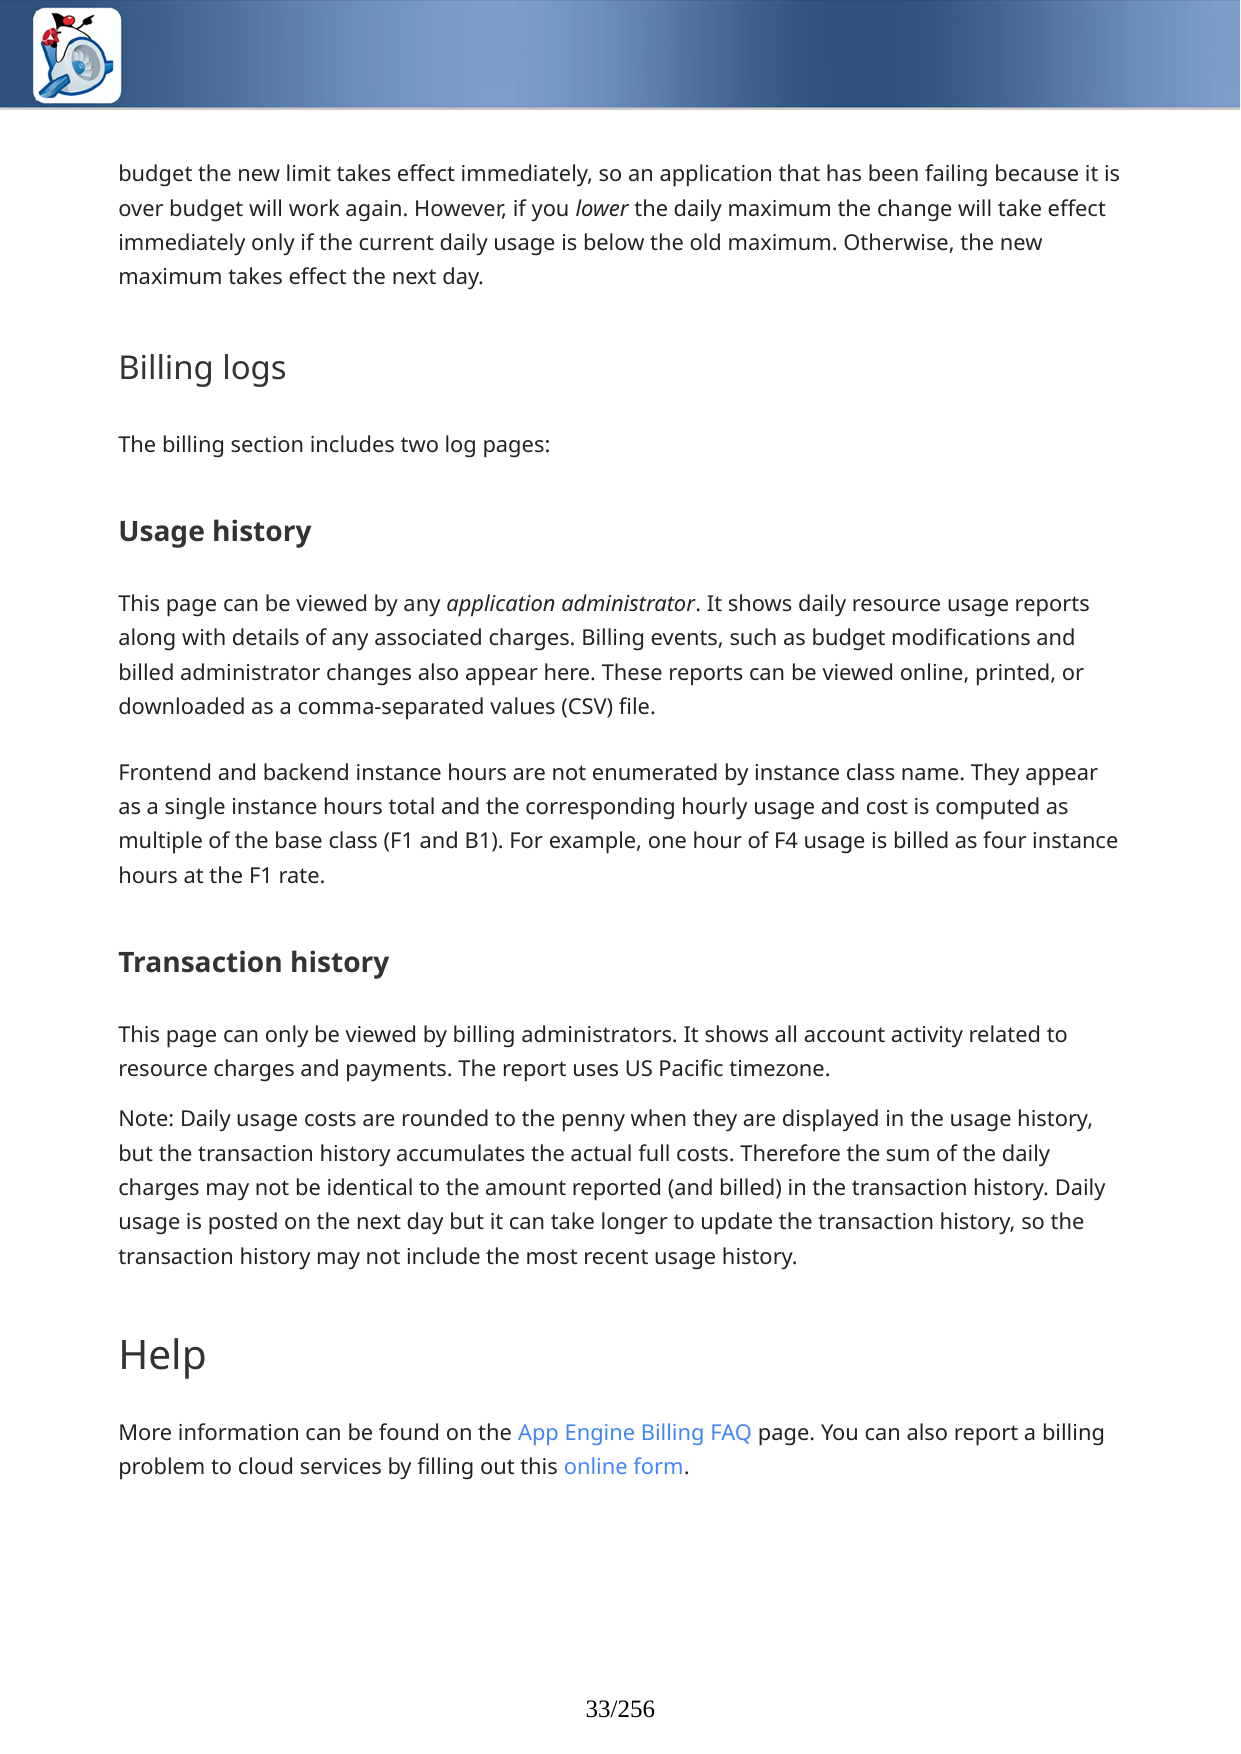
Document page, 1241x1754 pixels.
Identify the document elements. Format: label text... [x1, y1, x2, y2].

text This page can be viewed by any application administrator. It shows daily resource usage reports along with details of any associated charges. Billing events, such as budget modifications and billed administrator changes also appear here. These reports can be viewed online, printed, or downloaded as a comma-separated values (CSV) file. [118, 583, 1122, 721]
subtitle Billing logs [118, 344, 1122, 389]
text Note: Daily usage costs are rounded to the penny when they are displayed in the usage history, but the transaction history accumulates the actual full costs. Therefore the sum of the daily charges may not be identical to the amount reported (and billed) in the transaction history. Daily usage is posted on the next day but it can take longer to update the transaction history, so the transaction history may not include the most recent usage history. [118, 1099, 1122, 1271]
text Frontend and backend instance hours are not enumerated by instance class name. They appear as a single instance hours total and the corresponding hourly usage and cost is computed as multiple of the base class (F1 and B1). For example, one hour of F4 usage is billed as four instance hours at the F1 rate. [118, 752, 1122, 889]
picture [0, 0, 1241, 110]
subtitle Transaction history [118, 943, 1122, 981]
subtitle Usage history [118, 512, 1122, 550]
text budget the new limit takes effect immediately, so an application that has been failing because it is over budget will work again. However, if you lower the daily maximum the change will take effect immediately only if the current daily usage is below the old maximum. Otherwise, the new maximum takes effect the next day. [118, 153, 1122, 291]
text This page can only be viewed by billing administrators. It shows all account activity related to resource charges and payments. The report uses US Pacific timezone. [118, 1014, 1122, 1083]
text More information can be found on the App Engine Billing FAQ page. You can also report a billing problem to cloud services by filling out this online form. [118, 1412, 1122, 1481]
subtitle Help [118, 1326, 1122, 1381]
text The billing section includes two log pages: [118, 424, 1122, 458]
